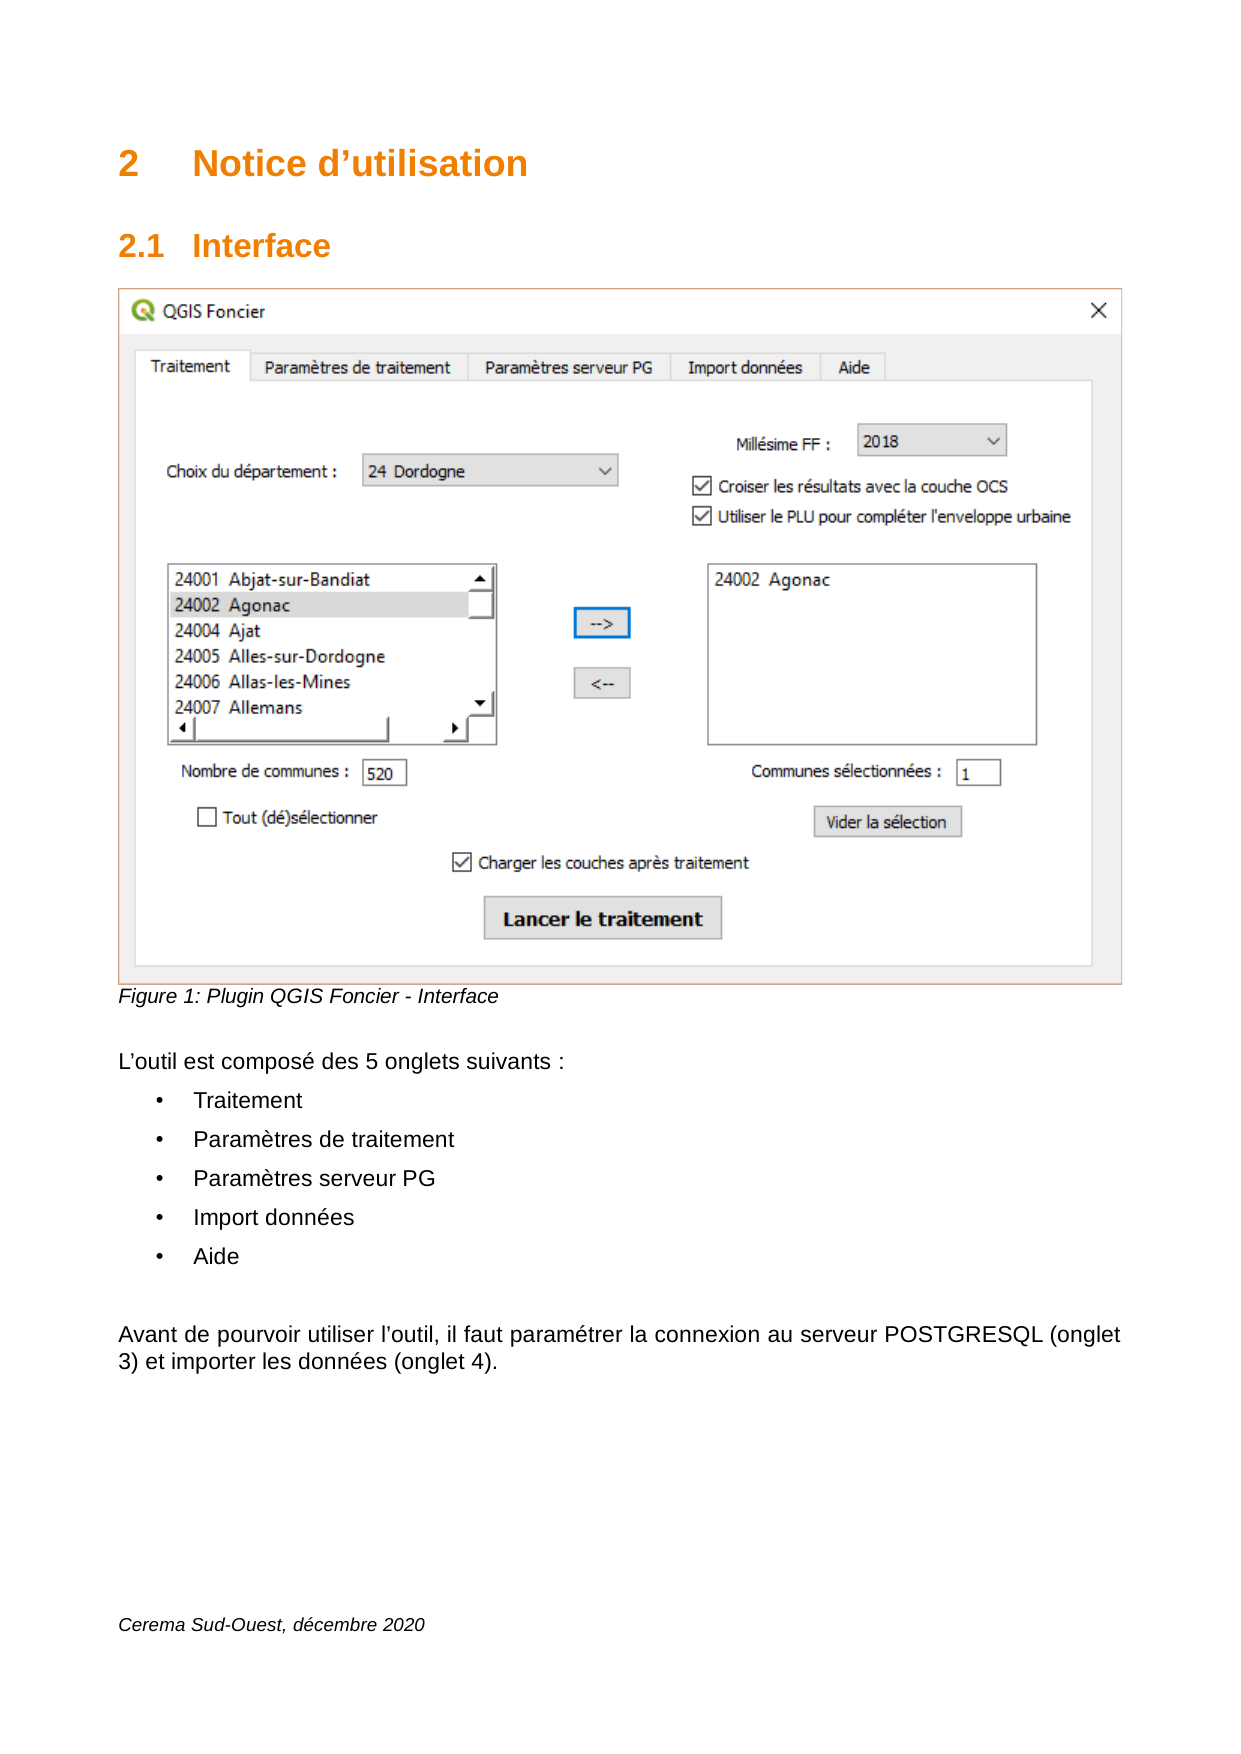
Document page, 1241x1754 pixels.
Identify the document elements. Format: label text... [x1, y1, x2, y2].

text Avant de pourvoir utiliser l’outil, il faut paramétrer la connexion au serveur POSTGRESQL (onglet 3) et importer les données (onglet 4). [118, 1320, 1122, 1374]
list Aide [156, 1242, 1122, 1269]
picture [118, 288, 1123, 985]
text L’outil est composé des 5 onglets suivants : [118, 1047, 1122, 1074]
text Figure 1: Plugin QGIS Foncier - Interface [118, 985, 1122, 1008]
list Import données [156, 1203, 1122, 1230]
list Paramètres serveur PG [156, 1164, 1122, 1191]
subtitle Interface [118, 226, 1122, 265]
subtitle Notice d’utilisation [118, 142, 1122, 185]
list Traitement [156, 1086, 1122, 1113]
list Paramètres de traitement [156, 1125, 1122, 1152]
